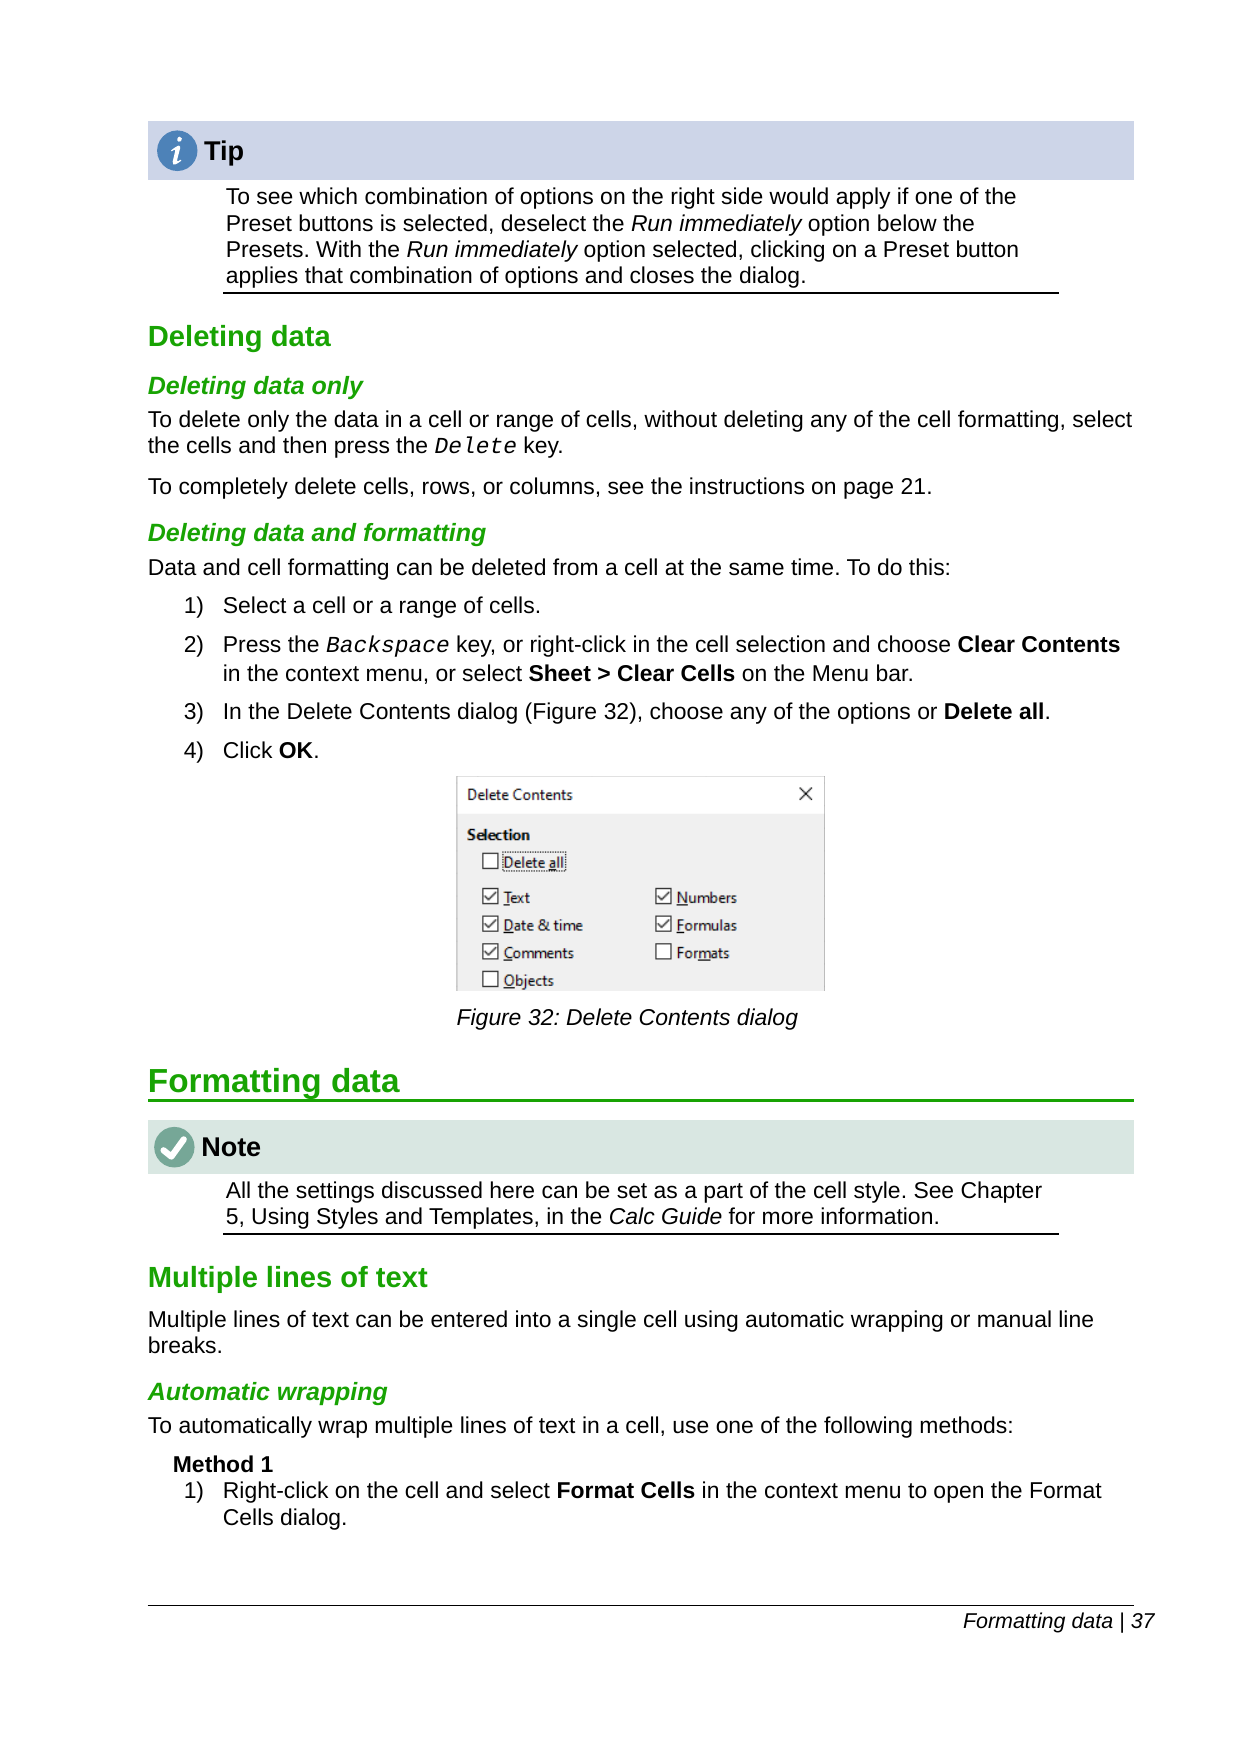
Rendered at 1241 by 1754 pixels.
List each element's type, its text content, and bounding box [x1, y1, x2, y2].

subtitle Automatic wrapping [148, 1377, 1134, 1406]
text To completely delete cells, rows, or columns, see the instructions on page 21. [148, 473, 1134, 500]
list Right-click on the cell and select Format Cells in the context menu to open the Format Cells dialog. [204, 1477, 1134, 1530]
list Select a cell or a range of cells. [204, 592, 1134, 619]
text Method 1 [173, 1451, 1134, 1477]
text To automatically wrap multiple lines of text in a cell, use one of the following methods: [148, 1412, 1134, 1438]
text To delete only the data in a cell or range of cells, without deleting any of the cell formatting, select the cells and then press the Delete key. [148, 406, 1134, 461]
list Data and cell formatting can be deleted from a cell at the same time. To do this: [148, 553, 1134, 580]
list In the Delete Contents dialog (Figure 32), choose any of the options or Delete all. [204, 698, 1134, 725]
list Click OK. [204, 737, 1134, 763]
subtitle Deleting data only [148, 371, 1134, 400]
picture [456, 776, 825, 991]
text All the settings discussed here can be set as a part of the cell style. See Chapter 5, Using Styles and Templates, in the Calc Guide for more information. [223, 1174, 1059, 1233]
subtitle Deleting data [148, 319, 1134, 352]
subtitle Formatting data [148, 1061, 1134, 1099]
text Figure 32: Delete Contents dialog [456, 1003, 825, 1030]
subtitle Tip [148, 121, 1134, 180]
list Press the Backspace key, or right-click in the cell selection and choose Clear Contents in the context menu, or select Sheet > Clear Cells on the Menu bar. [204, 631, 1134, 686]
text To see which combination of options on the right side would apply if one of the Preset buttons is selected, deselect the Run immediately option below the Presets. With the Run immediately option selected, clicking on a Preset button applies that combination of options and closes the dialog. [223, 180, 1059, 292]
text Multiple lines of text can be entered into a single cell using automatic wrapping or manual line breaks. [148, 1306, 1134, 1358]
subtitle Deleting data and formatting [148, 518, 1134, 547]
subtitle Multiple lines of text [148, 1260, 1134, 1293]
subtitle Note [148, 1120, 1134, 1174]
